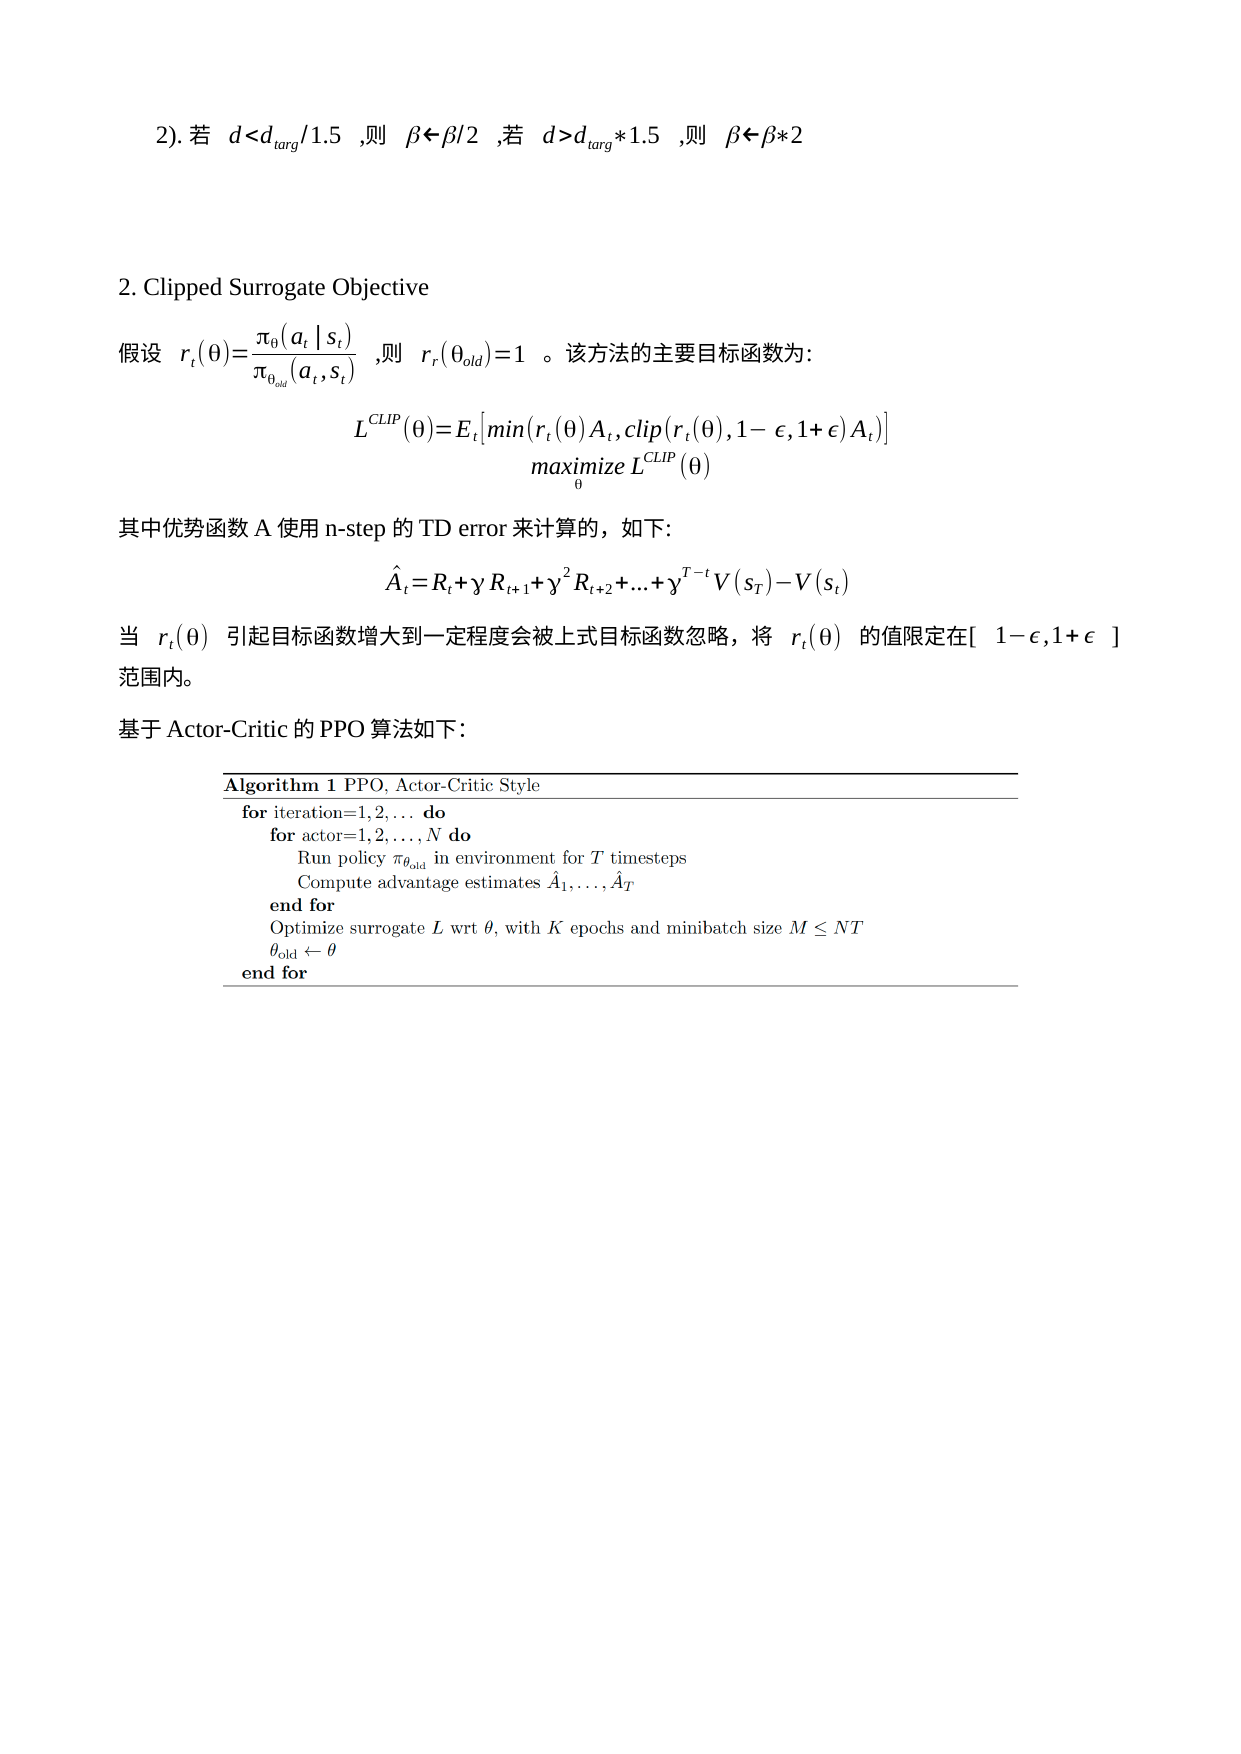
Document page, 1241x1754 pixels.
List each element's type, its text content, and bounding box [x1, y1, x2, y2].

text 其中优势函数A使用n-step 的TD error来计算的，如下: [118, 511, 1122, 543]
text 假设,则。该方法的主要目标函数为: [118, 321, 1122, 389]
text 2. Clipped Surrogate Objective [118, 272, 1122, 300]
text 当引起目标函数增大到一定程度会被上式目标函数忽略，将的值限定在[]范围内。 [118, 619, 1122, 691]
picture [200, 764, 1041, 998]
text 2). 若,则,若,则 [118, 118, 1122, 153]
text 基于Actor-Critic的PPO算法如下： [118, 712, 1122, 744]
